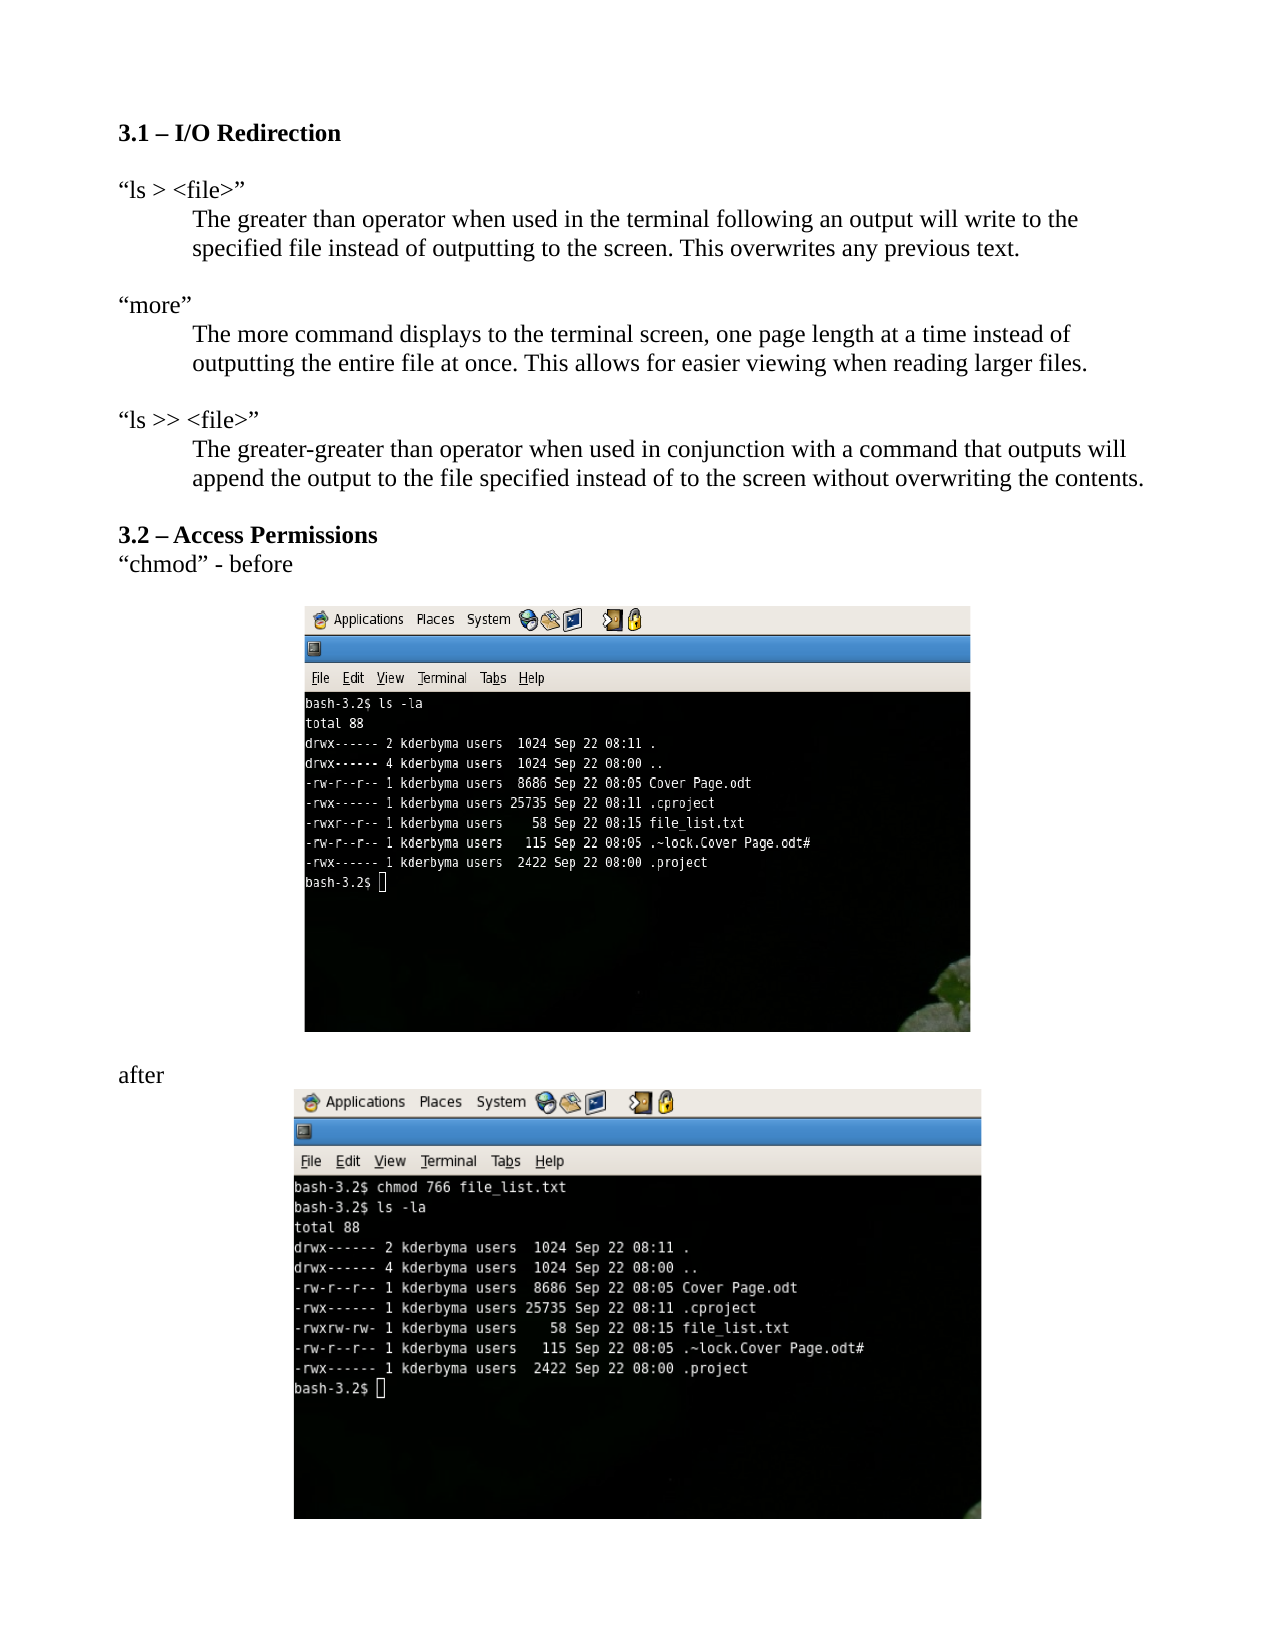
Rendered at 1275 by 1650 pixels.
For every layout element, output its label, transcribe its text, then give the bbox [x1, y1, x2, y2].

text “ls > <file>” [118, 176, 1157, 204]
text “chmod” - before [118, 549, 1157, 578]
text 3.2 – Access Permissions [118, 521, 1157, 549]
text 3.1 – I/O Redirection [118, 118, 1157, 147]
text after [118, 1060, 1157, 1089]
text “ls >> <file>” [118, 406, 1157, 434]
text “more” [118, 291, 1157, 319]
text The more command displays to the terminal screen, one page length at a time instead of outputting the entire file at once. This allows for easier viewing when reading larger files. [118, 319, 1157, 377]
text The greater-greater than operator when used in conjunction with a command that outputs will append the output to the file specified instead of to the screen without overwriting the contents. [118, 434, 1157, 492]
text The greater than operator when used in the terminal following an output will write to the specified file instead of outputting to the screen. This overwrites any previous text. [118, 204, 1157, 262]
